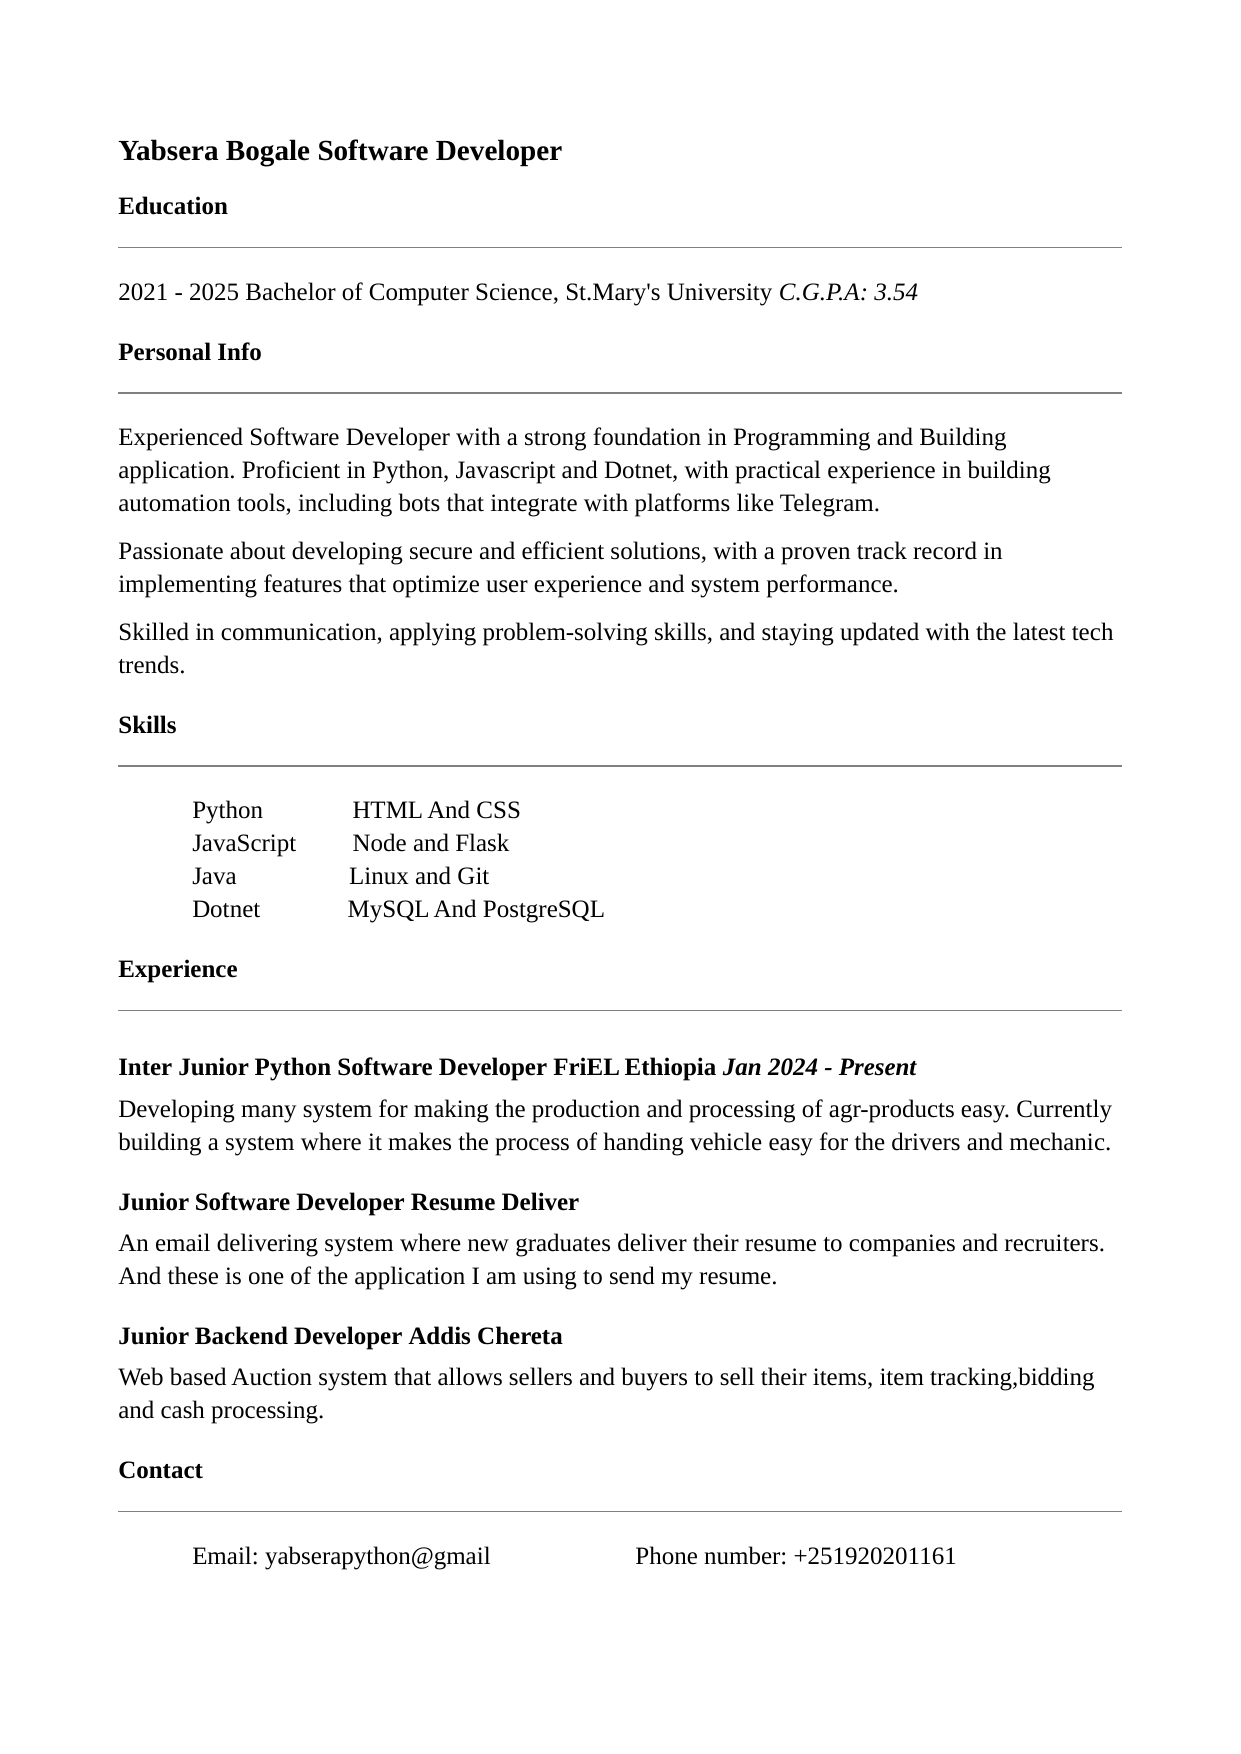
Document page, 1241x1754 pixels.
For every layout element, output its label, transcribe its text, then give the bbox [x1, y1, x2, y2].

list JavaScript Node and Flask [162, 828, 1122, 857]
text Experienced Software Developer with a strong foundation in Programming and Building application. Proficient in Python, Javascript and Dotnet, with practical experience in building automation tools, including bots that integrate with platforms like Telegram. [118, 422, 1122, 517]
subtitle Inter Junior Python Software Developer FriEL Ethiopia Jan 2024 - Present [118, 1052, 1122, 1081]
subtitle Yabsera Bogale Software Developer [118, 133, 1122, 166]
text Developing many system for making the production and processing of agr-products easy. Currently building a system where it makes the process of handing vehicle easy for the drivers and mechanic. [118, 1094, 1122, 1156]
subtitle Contact [118, 1456, 1122, 1484]
subtitle Education [118, 191, 1122, 220]
subtitle Experience [118, 954, 1122, 983]
list Dotnet MySQL And PostgreSQL [162, 894, 1122, 923]
text An email delivering system where new graduates deliver their resume to companies and recruiters. And these is one of the application I am using to send my resume. [118, 1228, 1122, 1290]
subtitle Personal Info [118, 337, 1122, 366]
text Passionate about developing secure and efficient solutions, with a proven track record in implementing features that optimize user experience and system performance. [118, 536, 1122, 598]
list Java Linux and Git [162, 861, 1122, 890]
subtitle Junior Backend Developer Addis Chereta [118, 1321, 1122, 1350]
list Python HTML And CSS [162, 795, 1122, 824]
text Web based Auction system that allows sellers and buyers to sell their items, item tracking,bidding and cash processing. [118, 1362, 1122, 1424]
subtitle Skills [118, 710, 1122, 738]
text Skilled in communication, applying problem-solving skills, and staying updated with the latest tech trends. [118, 617, 1122, 678]
subtitle Junior Software Developer Resume Deliver [118, 1187, 1122, 1216]
list Email: yabserapython@gmail Phone number: +251920201161 [162, 1541, 1122, 1570]
text 2021 - 2025 Bachelor of Computer Science, St.Mary's University C.G.P.A: 3.54 [118, 277, 1122, 306]
